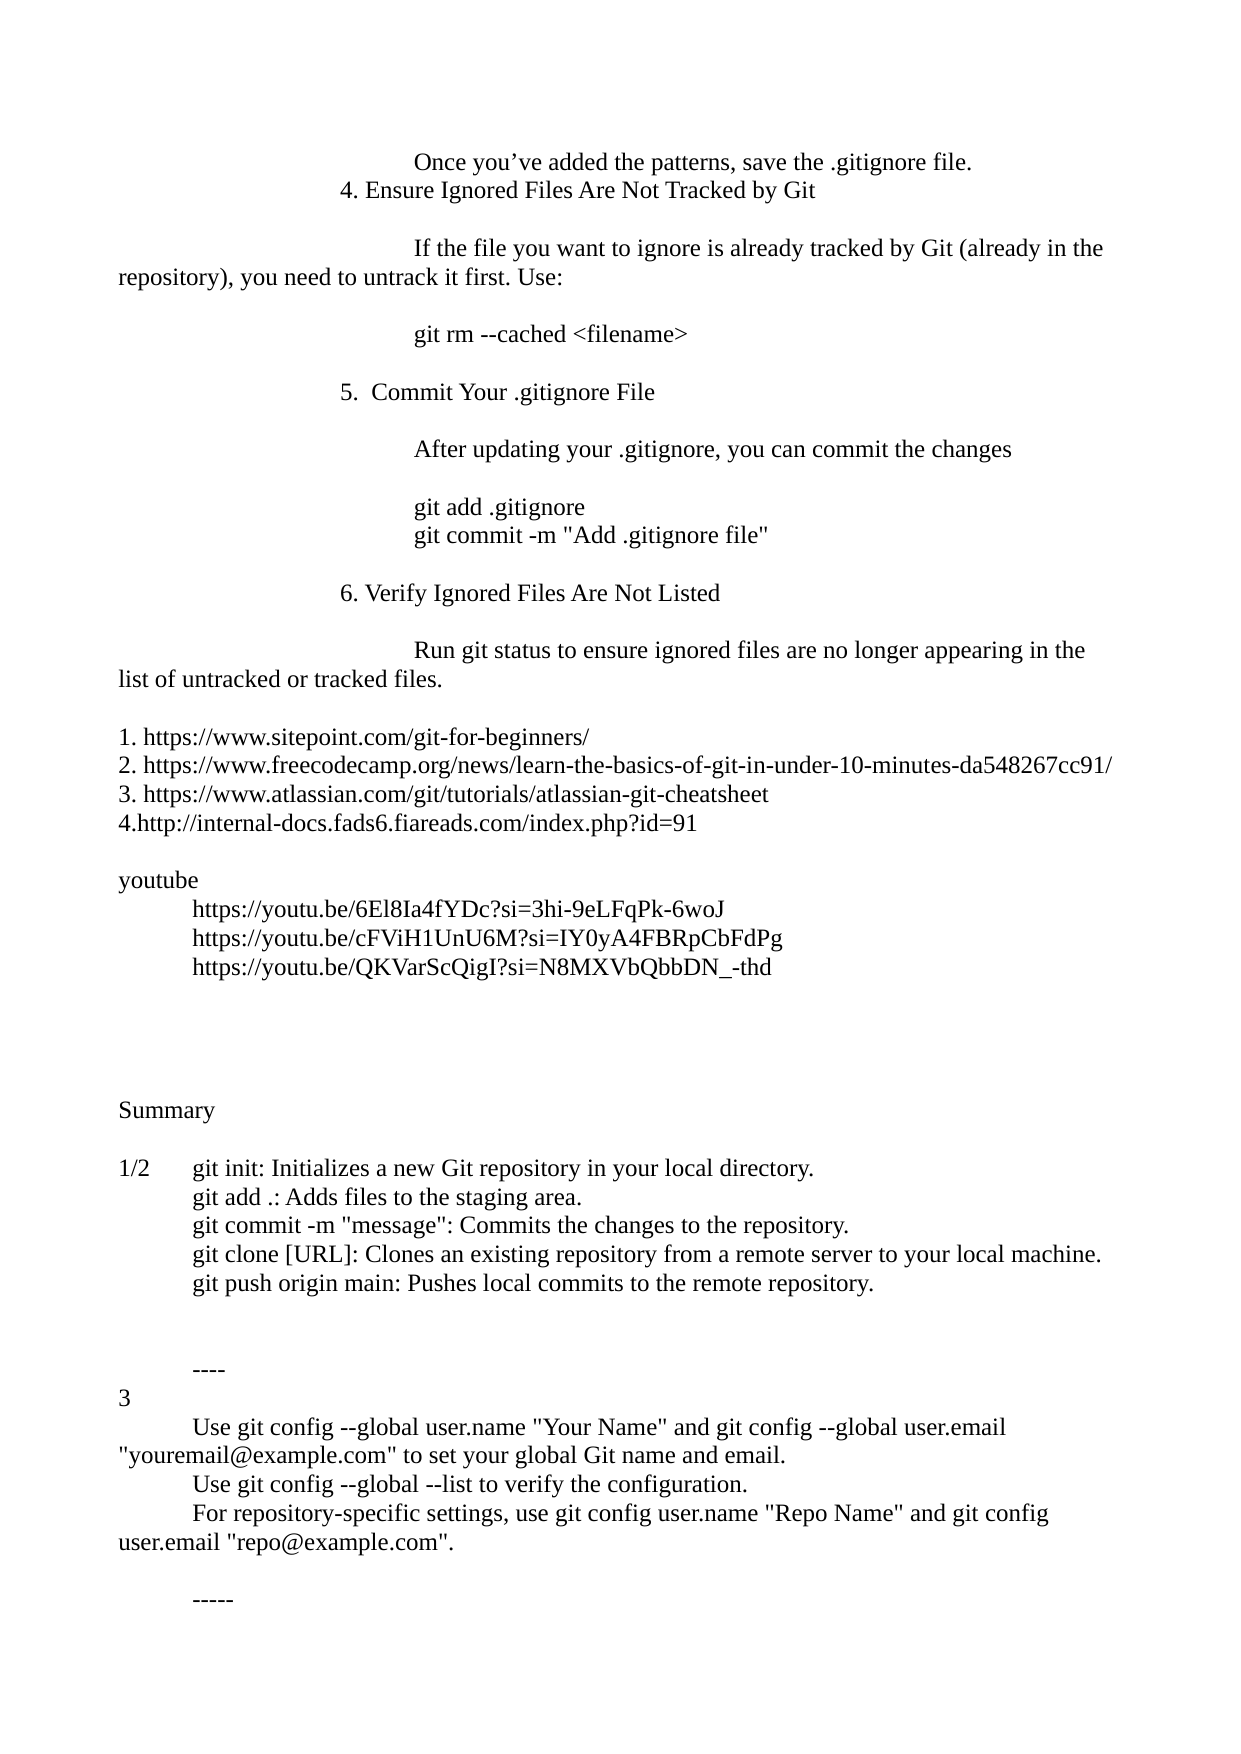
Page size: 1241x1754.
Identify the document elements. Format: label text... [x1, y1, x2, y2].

text git push origin main: Pushes local commits to the remote repository. [118, 1268, 1122, 1297]
text 4. Ensure Ignored Files Are Not Tracked by Git [118, 176, 1122, 204]
text git clone [URL]: Clones an existing repository from a remote server to your local machine. [118, 1239, 1122, 1268]
text youtube [118, 866, 1122, 894]
text git rm --cached <filename> [118, 319, 1122, 348]
text git add .gitignore [118, 492, 1122, 521]
text git add .: Adds files to the staging area. [118, 1182, 1122, 1211]
text 1. https://www.sitepoint.com/git-for-beginners/ [118, 722, 1122, 751]
text After updating your .gitignore, you can commit the changes [118, 434, 1122, 463]
text 3 [118, 1383, 1122, 1412]
text 3. https://www.atlassian.com/git/tutorials/atlassian-git-cheatsheet [118, 779, 1122, 808]
text https://youtu.be/cFViH1UnU6M?si=IY0yA4FBRpCbFdPg [118, 923, 1122, 952]
text 6. Verify Ignored Files Are Not Listed [118, 578, 1122, 607]
text git commit -m "message": Commits the changes to the repository. [118, 1211, 1122, 1239]
text ----- [118, 1584, 1122, 1613]
text Use git config --global user.name "Your Name" and git config --global user.email "youremail@example.com" to set your global Git name and email. [118, 1412, 1122, 1469]
text https://youtu.be/6El8Ia4fYDc?si=3hi-9eLFqPk-6woJ [118, 894, 1122, 923]
text Run git status to ensure ignored files are no longer appearing in the list of untracked or tracked files. [118, 636, 1122, 693]
text 5. Commit Your .gitignore File [118, 377, 1122, 406]
text For repository-specific settings, use git config user.name "Repo Name" and git config user.email "repo@example.com". [118, 1498, 1122, 1556]
text git commit -m "Add .gitignore file" [118, 521, 1122, 549]
text Use git config --global --list to verify the configuration. [118, 1469, 1122, 1498]
text 2. https://www.freecodecamp.org/news/learn-the-basics-of-git-in-under-10-minutes-da548267cc91/ [118, 751, 1122, 779]
text Summary [118, 1096, 1122, 1124]
text ---- [118, 1354, 1122, 1383]
text Once you’ve added the patterns, save the .gitignore file. [118, 147, 1122, 176]
text If the file you want to ignore is already tracked by Git (already in the repository), you need to untrack it first. Use: [118, 233, 1122, 291]
text 1/2 git init: Initializes a new Git repository in your local directory. [118, 1153, 1122, 1182]
text https://youtu.be/QKVarScQigI?si=N8MXVbQbbDN_-thd [118, 952, 1122, 981]
text 4.http://internal-docs.fads6.fiareads.com/index.php?id=91 [118, 808, 1122, 837]
